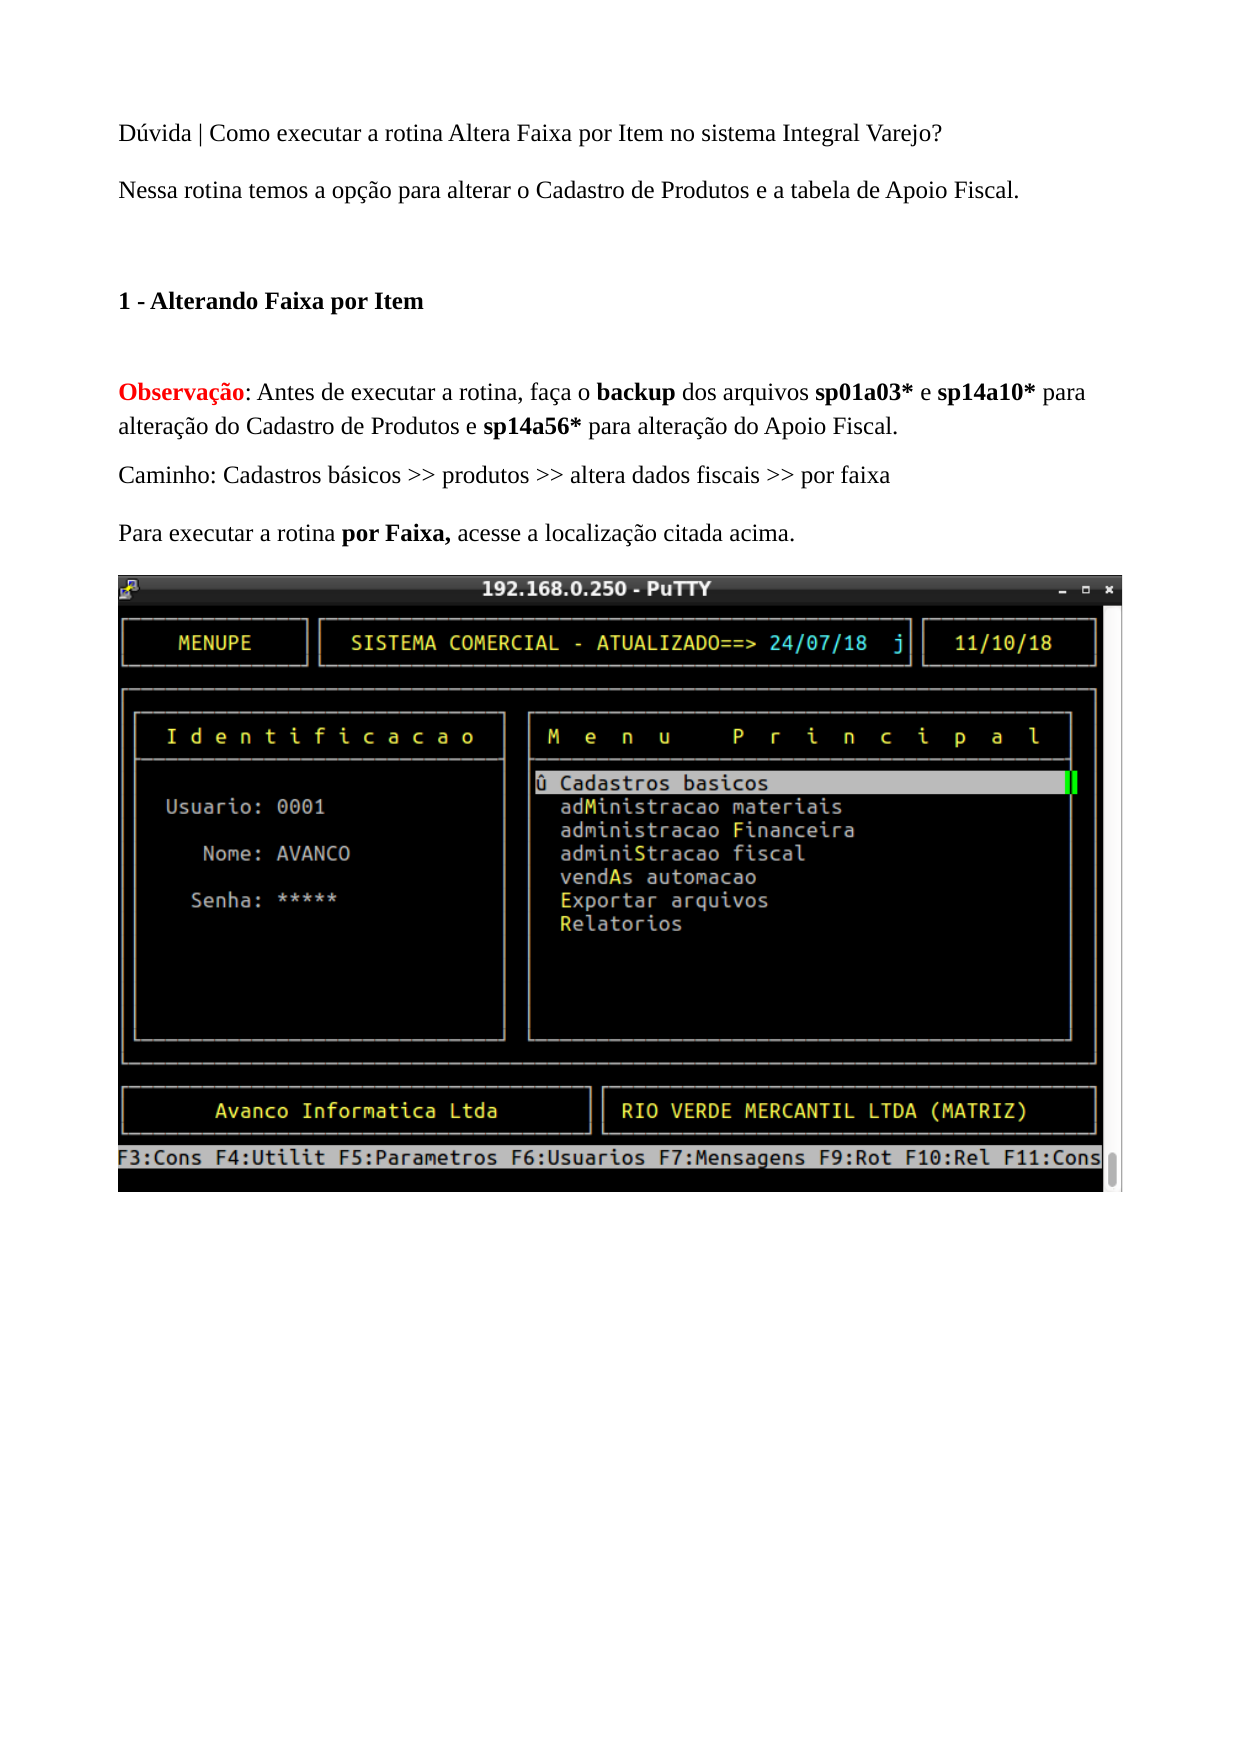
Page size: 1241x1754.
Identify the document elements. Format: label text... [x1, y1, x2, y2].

text Caminho: Cadastros básicos >> produtos >> altera dados fiscais >> por faixa Para executar a rotina por Faixa, acesse a localização citada acima. [118, 460, 1122, 546]
text Nessa rotina temos a opção para alterar o Cadastro de Produtos e a tabela de Apoio Fiscal. [118, 176, 1122, 204]
picture [118, 575, 1123, 1192]
text Dúvida | Como executar a rotina Altera Faixa por Item no sistema Integral Varejo? [118, 118, 1122, 147]
subtitle 1 - Alterando Faixa por Item [118, 286, 1122, 315]
text Observação: Antes de executar a rotina, faça o backup dos arquivos sp01a03* e sp14a10* para alteração do Cadastro de Produtos e sp14a56* para alteração do Apoio Fiscal. [118, 377, 1122, 440]
